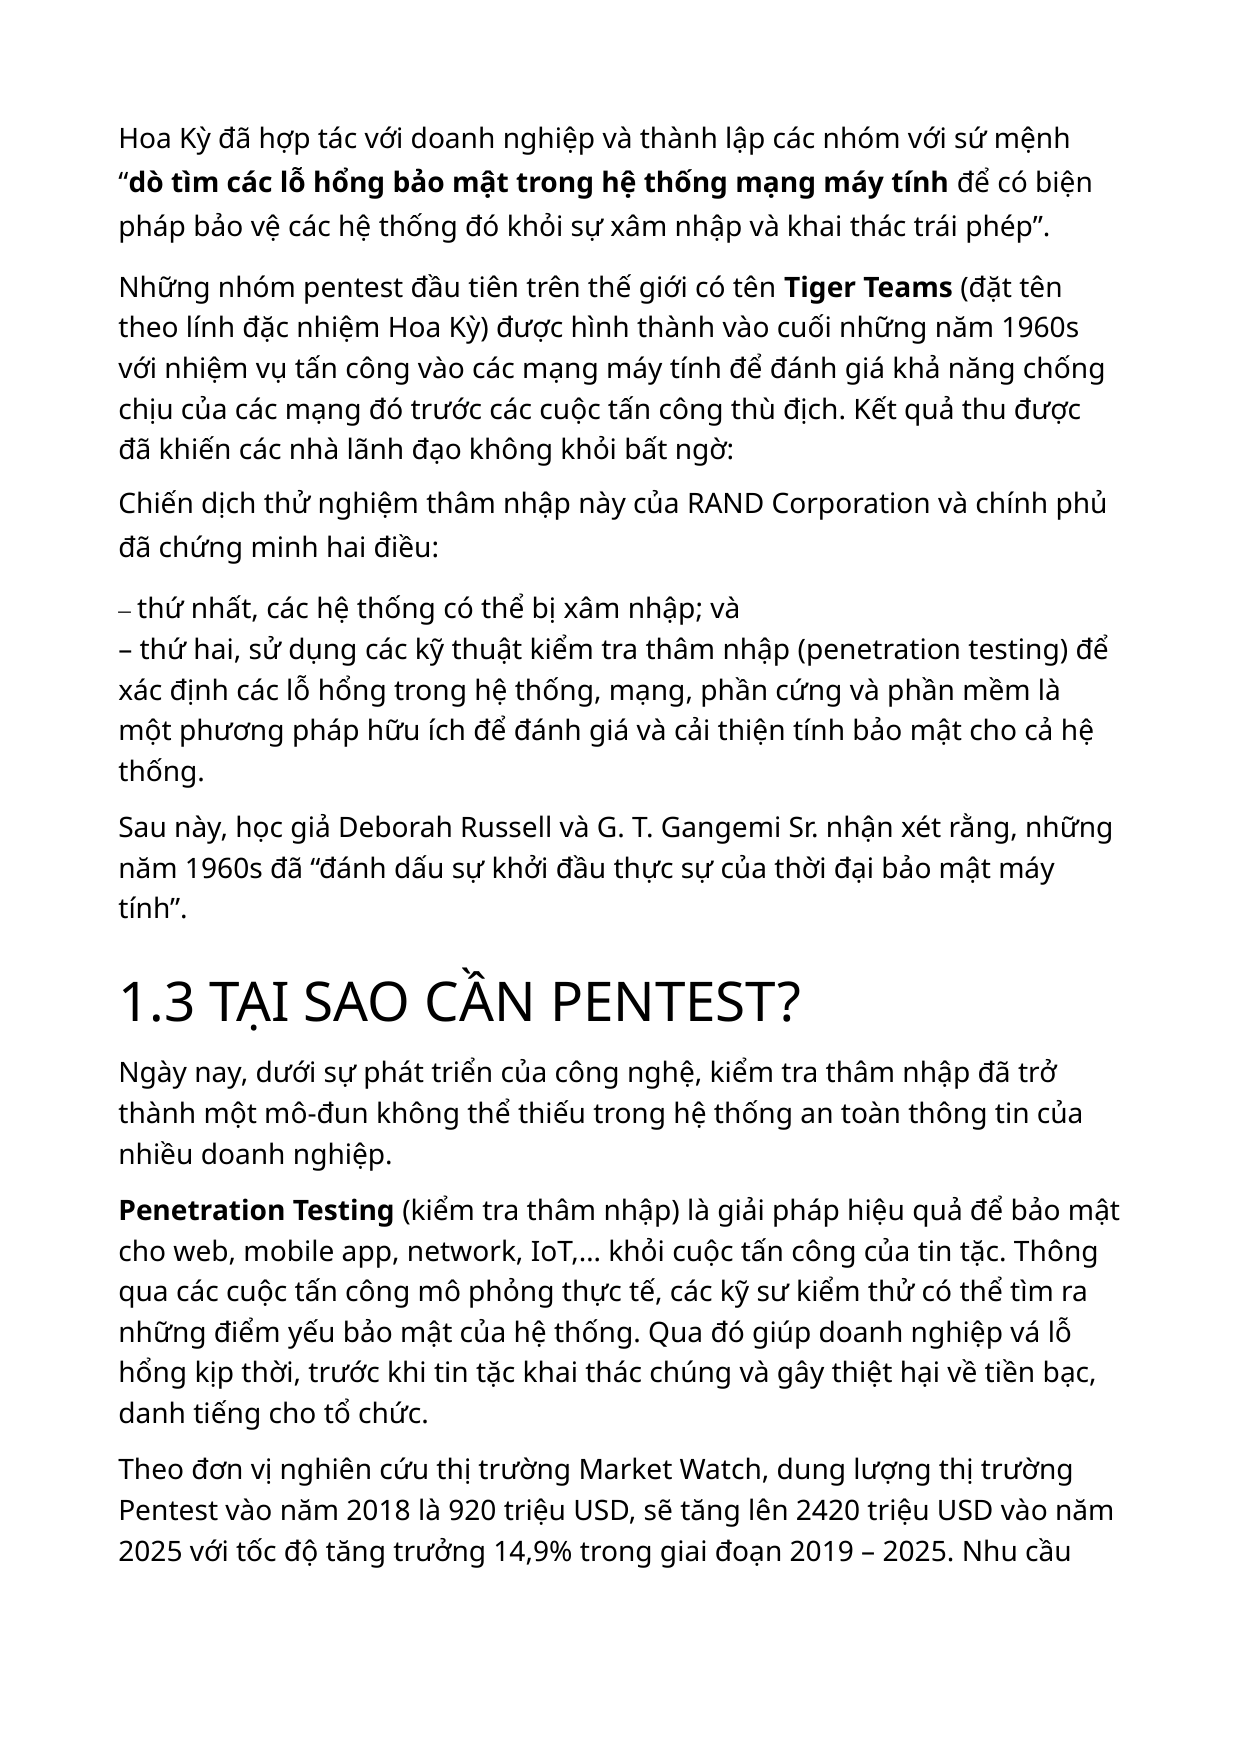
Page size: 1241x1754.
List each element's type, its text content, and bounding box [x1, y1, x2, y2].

text Hoa Kỳ đã hợp tác với doanh nghiệp và thành lập các nhóm với sứ mệnh “dò tìm các lỗ hổng bảo mật trong hệ thống mạng máy tính để có biện pháp bảo vệ các hệ thống đó khỏi sự xâm nhập và khai thác trái phép”. [118, 118, 1122, 244]
text Chiến dịch thử nghiệm thâm nhập này của RAND Corporation và chính phủ đã chứng minh hai điều: [118, 484, 1122, 566]
subtitle 1.3 TẠI SAO CẦN PENTEST? [118, 963, 1122, 1038]
text Penetration Testing (kiểm tra thâm nhập) là giải pháp hiệu quả để bảo mật cho web, mobile app, network, IoT,… khỏi cuộc tấn công của tin tặc. Thông qua các cuộc tấn công mô phỏng thực tế, các kỹ sư kiểm thử có thể tìm ra những điểm yếu bảo mật của hệ thống. Qua đó giúp doanh nghiệp vá lỗ hổng kịp thời, trước khi tin tặc khai thác chúng và gây thiệt hại về tiền bạc, danh tiếng cho tổ chức. [118, 1188, 1122, 1432]
text Theo đơn vị nghiên cứu thị trường Market Watch, dung lượng thị trường Pentest vào năm 2018 là 920 triệu USD, sẽ tăng lên 2420 triệu USD vào năm 2025 với tốc độ tăng trưởng 14,9% trong giai đoạn 2019 – 2025. Nhu cầu [118, 1447, 1122, 1569]
text Những nhóm pentest đầu tiên trên thế giới có tên Tiger Teams (đặt tên theo lính đặc nhiệm Hoa Kỳ) được hình thành vào cuối những năm 1960s với nhiệm vụ tấn công vào các mạng máy tính để đánh giá khả năng chống chịu của các mạng đó trước các cuộc tấn công thù địch. Kết quả thu được đã khiến các nhà lãnh đạo không khỏi bất ngờ: [118, 265, 1122, 468]
text – thứ nhất, các hệ thống có thể bị xâm nhập; và – thứ hai, sử dụng các kỹ thuật kiểm tra thâm nhập (penetration testing) để xác định các lỗ hổng trong hệ thống, mạng, phần cứng và phần mềm là một phương pháp hữu ích để đánh giá và cải thiện tính bảo mật cho cả hệ thống. [118, 586, 1122, 789]
text Ngày nay, dưới sự phát triển của công nghệ, kiểm tra thâm nhập đã trở thành một mô-đun không thể thiếu trong hệ thống an toàn thông tin của nhiều doanh nghiệp. [118, 1050, 1122, 1172]
text Sau này, học giả Deborah Russell và G. T. Gangemi Sr. nhận xét rằng, những năm 1960s đã “đánh dấu sự khởi đầu thực sự của thời đại bảo mật máy tính”. [118, 805, 1122, 927]
